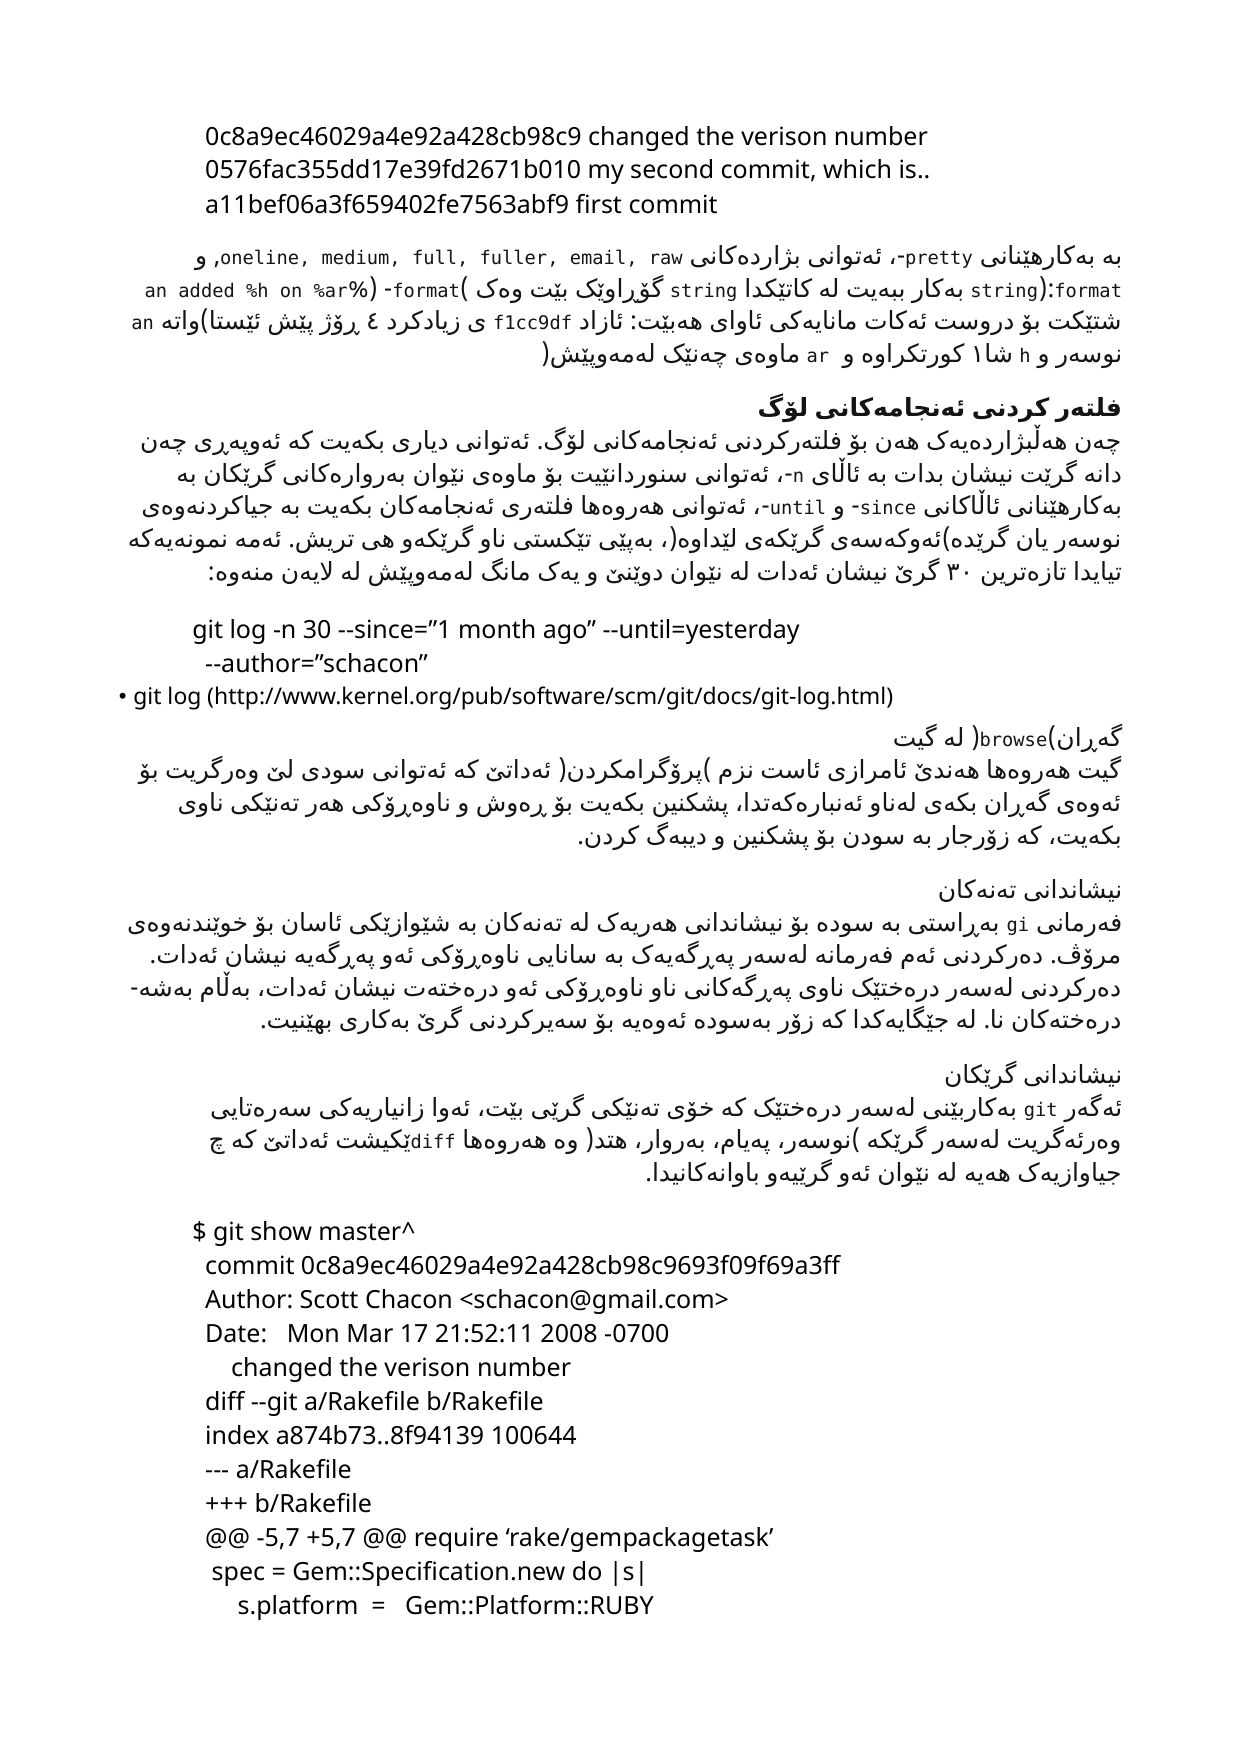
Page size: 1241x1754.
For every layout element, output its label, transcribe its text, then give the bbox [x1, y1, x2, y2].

text فلتەر کردنی ئەنجامەکانی لۆگ [118, 394, 1122, 427]
text گەڕان)browse( لە گیت [118, 724, 1122, 756]
text فەرمانی gi بەڕاستی بە سودە بۆ نیشاندانی هەریەک لە تەنەکان بە شێوازێکی ئاسان بۆ خوێندنەوەی مرۆڤ. دەرکردنی ئەم فەرمانە لەسەر پەڕگەیەک بە سانایی ناوەڕۆکی ئەو پەڕگەیە نیشان ئەدات. دەرکردنی لەسەر درەختێک ناوی پەڕگەکانی ناو ناوەڕۆکی ئەو درەختەت نیشان ئەدات، بەڵام بەشە-درەختەکان نا. لە جێگایەکدا کە زۆر بەسودە ئەوەیە بۆ سەیرکردنی گرێ بەکاری بهێنیت. [118, 909, 1122, 1039]
text Date: Mon Mar 17 21:52:11 2008 -0700 [192, 1316, 1122, 1349]
text +++ b/Rakefile [192, 1486, 1122, 1520]
text نیشاندانی تەنەکان [118, 876, 1122, 909]
text commit 0c8a9ec46029a4e92a428cb98c9693f09f69a3ff [192, 1247, 1122, 1281]
text ئەگەر git بەکاربێنی لەسەر درەختێک کە خۆی تەنێکی گرێی بێت، ئەوا زانیاریەکی سەرەتایی وەرئەگریت لەسەر گرێکە )نوسەر، پەیام، بەروار، هتد( وە هەروەها diffێکیشت ئەداتێ کە چ جیاوازیەک هەیە لە نێوان ئەو گرێیەو باوانەکانیدا. [118, 1094, 1122, 1191]
text گیت هەروەها هەندێ ئامرازی ئاست نزم )پرۆگرامکردن( ئەداتێ کە ئەتوانی سودی لێ وەرگریت بۆ ئەوەی گەڕان بکەی لەناو ئەنبارەکەتدا، پشکنین بکەیت بۆ ڕەوش و ناوەڕۆکی هەر تەنێکی ناوی بکەیت، کە زۆرجار بە سودن بۆ پشکنین و دیبەگ کردن. [118, 756, 1122, 854]
text @@ -5,7 +5,7 @@ require ‘rake/gempackagetask’ [192, 1520, 1122, 1554]
text نیشاندانی گرێکان [118, 1061, 1122, 1094]
text --- a/Rakefile [192, 1452, 1122, 1486]
text • git log (http://www.kernel.org/pub/software/scm/git/docs/git-log.html) [118, 680, 1122, 711]
text git log -n 30 --since=”1 month ago” --until=yesterday [192, 612, 1122, 646]
text چەن هەڵبژاردەیەک هەن بۆ فلتەرکردنی ئەنجامەکانی لۆگ. ئەتوانی دیاری بکەیت کە ئەوپەڕی چەن دانە گرێت نیشان بدات بە ئاڵای n-، ئەتوانی سنوردانێیت بۆ ماوەی نێوان بەروارەکانی گرێکان بە بەکارهێنانی ئاڵاکانی since- و until-، ئەتوانی هەروەها فلتەری ئەنجامەکان بکەیت بە جیاکردنەوەی نوسەر یان گرێدە)ئەوکەسەی گرێکەی لێداوە(، بەپێی تێکستی ناو گرێکەو هی تریش. ئەمە نمونەیەکە تیایدا تازەترین ۳٠ گرێ نیشان ئەدات لە نێوان دوێنێ و یەک مانگ لەمەوپێش لە لایەن منەوە: [118, 427, 1122, 590]
text --author=”schacon” [192, 646, 1122, 680]
text a11bef06a3f659402fe7563abf9 first commit [192, 186, 1122, 220]
text $ git show master^ [192, 1213, 1122, 1247]
text بە بەکارهێنانی pretty-، ئەتوانی بژاردەکانی oneline, medium, full, fuller, email, raw, و format:(string بەکار ببەیت لە کاتێکدا string گۆڕاوێک بێت وەک )format- (%an added %h on %ar شتێکت بۆ دروست ئەکات مانایەکی ئاوای هەبێت: ئازاد f1cc9df ی زیادکرد ٤ ڕۆژ پێش ئێستا)واتە an نوسەر و h شا۱ کورتکراوە و ar ماوەی چەنێک لەمەوپێش( [118, 242, 1122, 373]
text 0c8a9ec46029a4e92a428cb98c9 changed the verison number [192, 118, 1122, 152]
text diff --git a/Rakefile b/Rakefile [192, 1384, 1122, 1418]
text changed the verison number [192, 1349, 1122, 1384]
text spec = Gem::Specification.new do |s| [192, 1554, 1122, 1588]
text index a874b73..8f94139 100644 [192, 1418, 1122, 1452]
text s.platform = Gem::Platform::RUBY [192, 1588, 1122, 1622]
text 0576fac355dd17e39fd2671b010 my second commit, which is.. [192, 152, 1122, 186]
text Author: Scott Chacon <schacon@gmail.com> [192, 1281, 1122, 1316]
